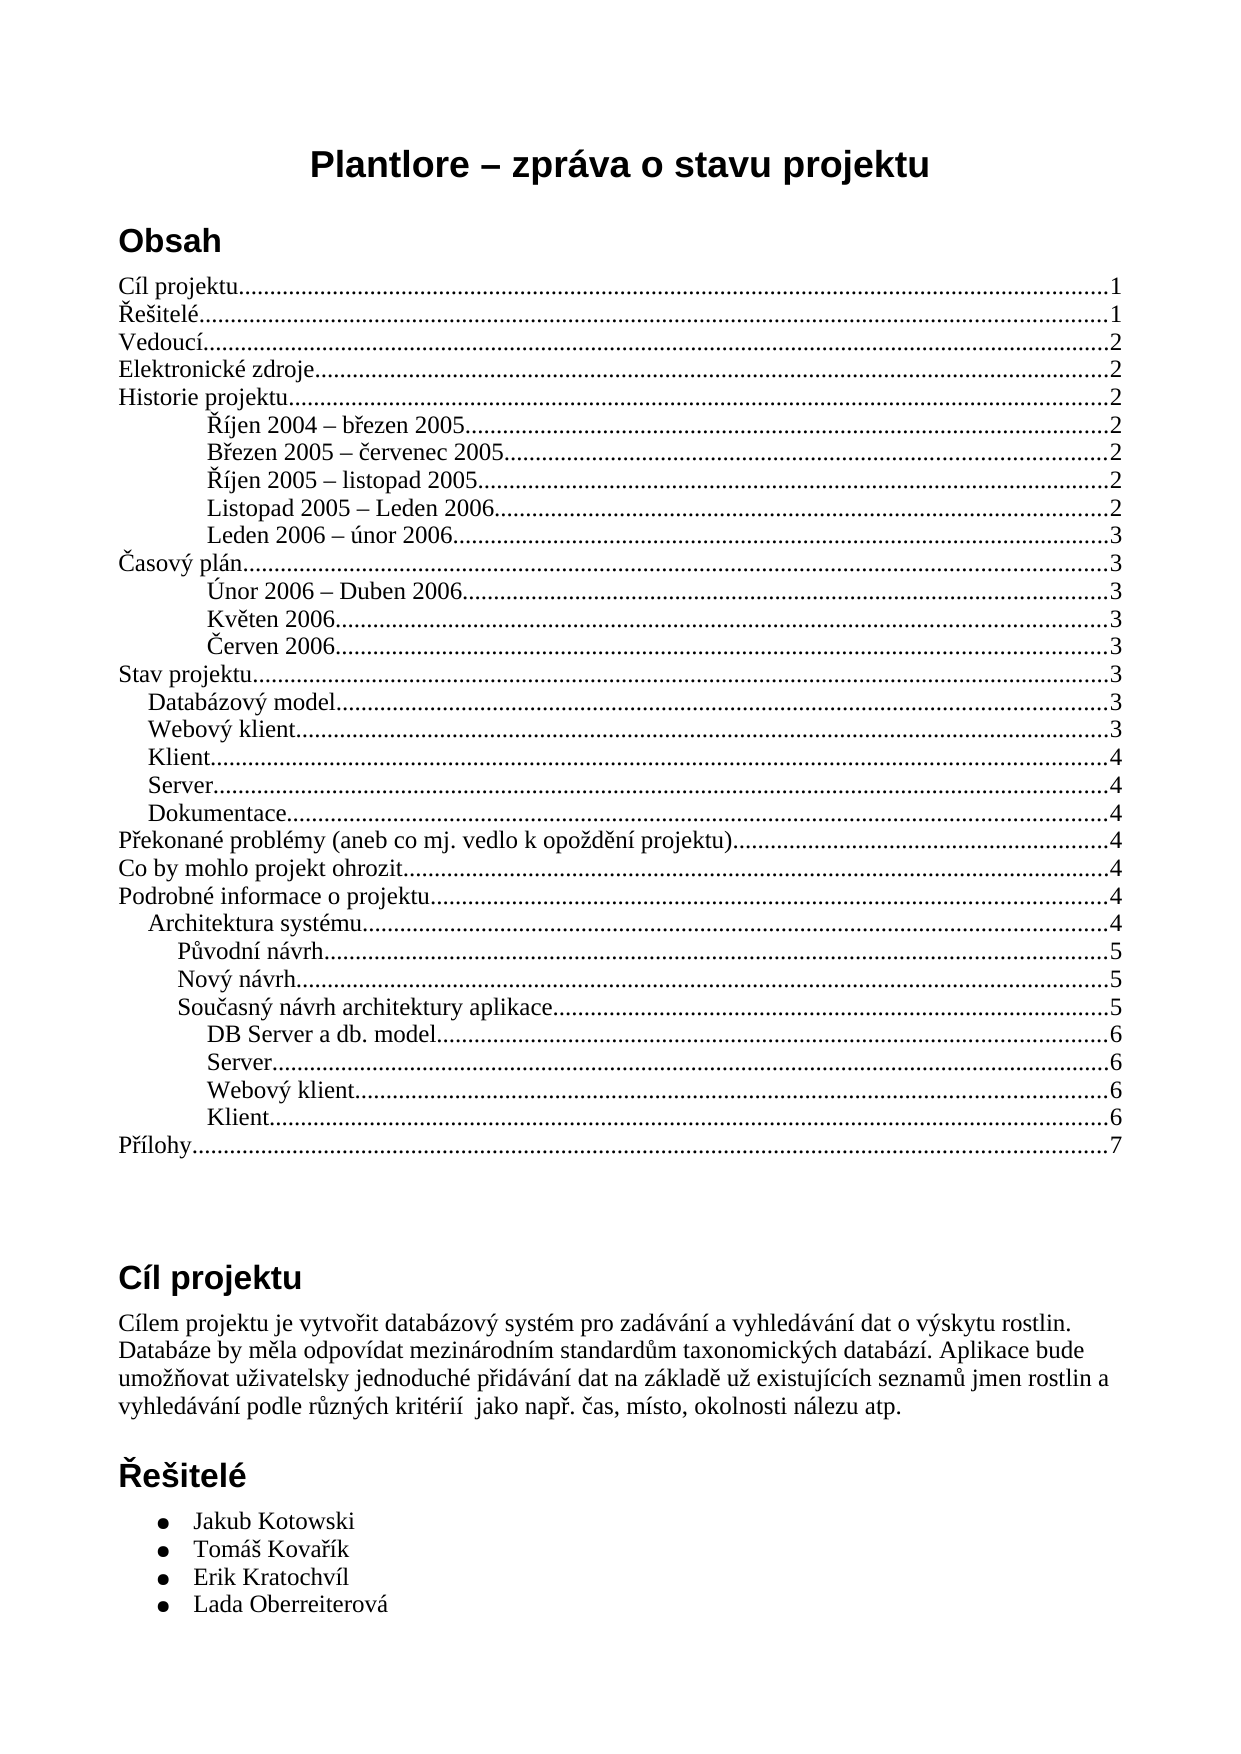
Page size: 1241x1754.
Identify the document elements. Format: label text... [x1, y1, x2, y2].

list Lada Oberreiterová [156, 1590, 1122, 1618]
text Klient 4 [148, 743, 1122, 771]
text Cílem projektu je vytvořit databázový systém pro zadávání a vyhledávání dat o výskytu rostlin. Databáze by měla odpovídat mezinárodním standardům taxonomických databází. Aplikace bude umožňovat uživatelsky jednoduché přidávání dat na základě už existujících seznamů jmen rostlin a vyhledávání podle různých kritérií jako např. čas, místo, okolnosti nálezu atp. [118, 1309, 1122, 1420]
text DB Server a db. model 6 [207, 1020, 1122, 1048]
text Elektronické zdroje 2 [118, 355, 1122, 383]
text Dokumentace 4 [148, 799, 1122, 826]
text Současný návrh architektury aplikace 5 [177, 993, 1122, 1020]
text Květen 2006 3 [207, 605, 1122, 632]
list Tomáš Kovařík [156, 1535, 1122, 1563]
text Klient 6 [207, 1103, 1122, 1131]
text Server 4 [148, 771, 1122, 799]
text Časový plán 3 [118, 549, 1122, 577]
text Překonané problémy (aneb co mj. vedlo k opoždění projektu) 4 [118, 826, 1122, 854]
list Jakub Kotowski [156, 1507, 1122, 1535]
text Nový návrh 5 [177, 965, 1122, 993]
text Databázový model 3 [148, 688, 1122, 716]
text Cíl projektu 1 [118, 272, 1122, 300]
text Listopad 2005 – Leden 2006 2 [207, 494, 1122, 522]
title Plantlore – zpráva o stavu projektu [118, 143, 1122, 185]
text Řešitelé 1 [118, 300, 1122, 328]
text Leden 2006 – únor 2006 3 [207, 522, 1122, 549]
text Stav projektu 3 [118, 660, 1122, 688]
text Březen 2005 – červenec 2005 2 [207, 438, 1122, 466]
text Podrobné informace o projektu 4 [118, 882, 1122, 909]
text Webový klient 3 [148, 716, 1122, 743]
text Webový klient 6 [207, 1076, 1122, 1103]
text Server 6 [207, 1048, 1122, 1076]
text Říjen 2005 – listopad 2005 2 [207, 466, 1122, 494]
text Říjen 2004 – březen 2005 2 [207, 411, 1122, 438]
subtitle Cíl projektu [118, 1259, 1122, 1296]
list Erik Kratochvíl [156, 1563, 1122, 1590]
text Původní návrh 5 [177, 937, 1122, 965]
text Architektura systému 4 [148, 909, 1122, 937]
subtitle Obsah [118, 222, 1122, 260]
text Přílohy 7 [118, 1131, 1122, 1159]
text Červen 2006 3 [207, 632, 1122, 660]
text Co by mohlo projekt ohrozit 4 [118, 854, 1122, 882]
text Únor 2006 – Duben 2006 3 [207, 577, 1122, 605]
subtitle Řešitelé [118, 1457, 1122, 1495]
text Vedoucí 2 [118, 328, 1122, 355]
text Historie projektu 2 [118, 383, 1122, 411]
